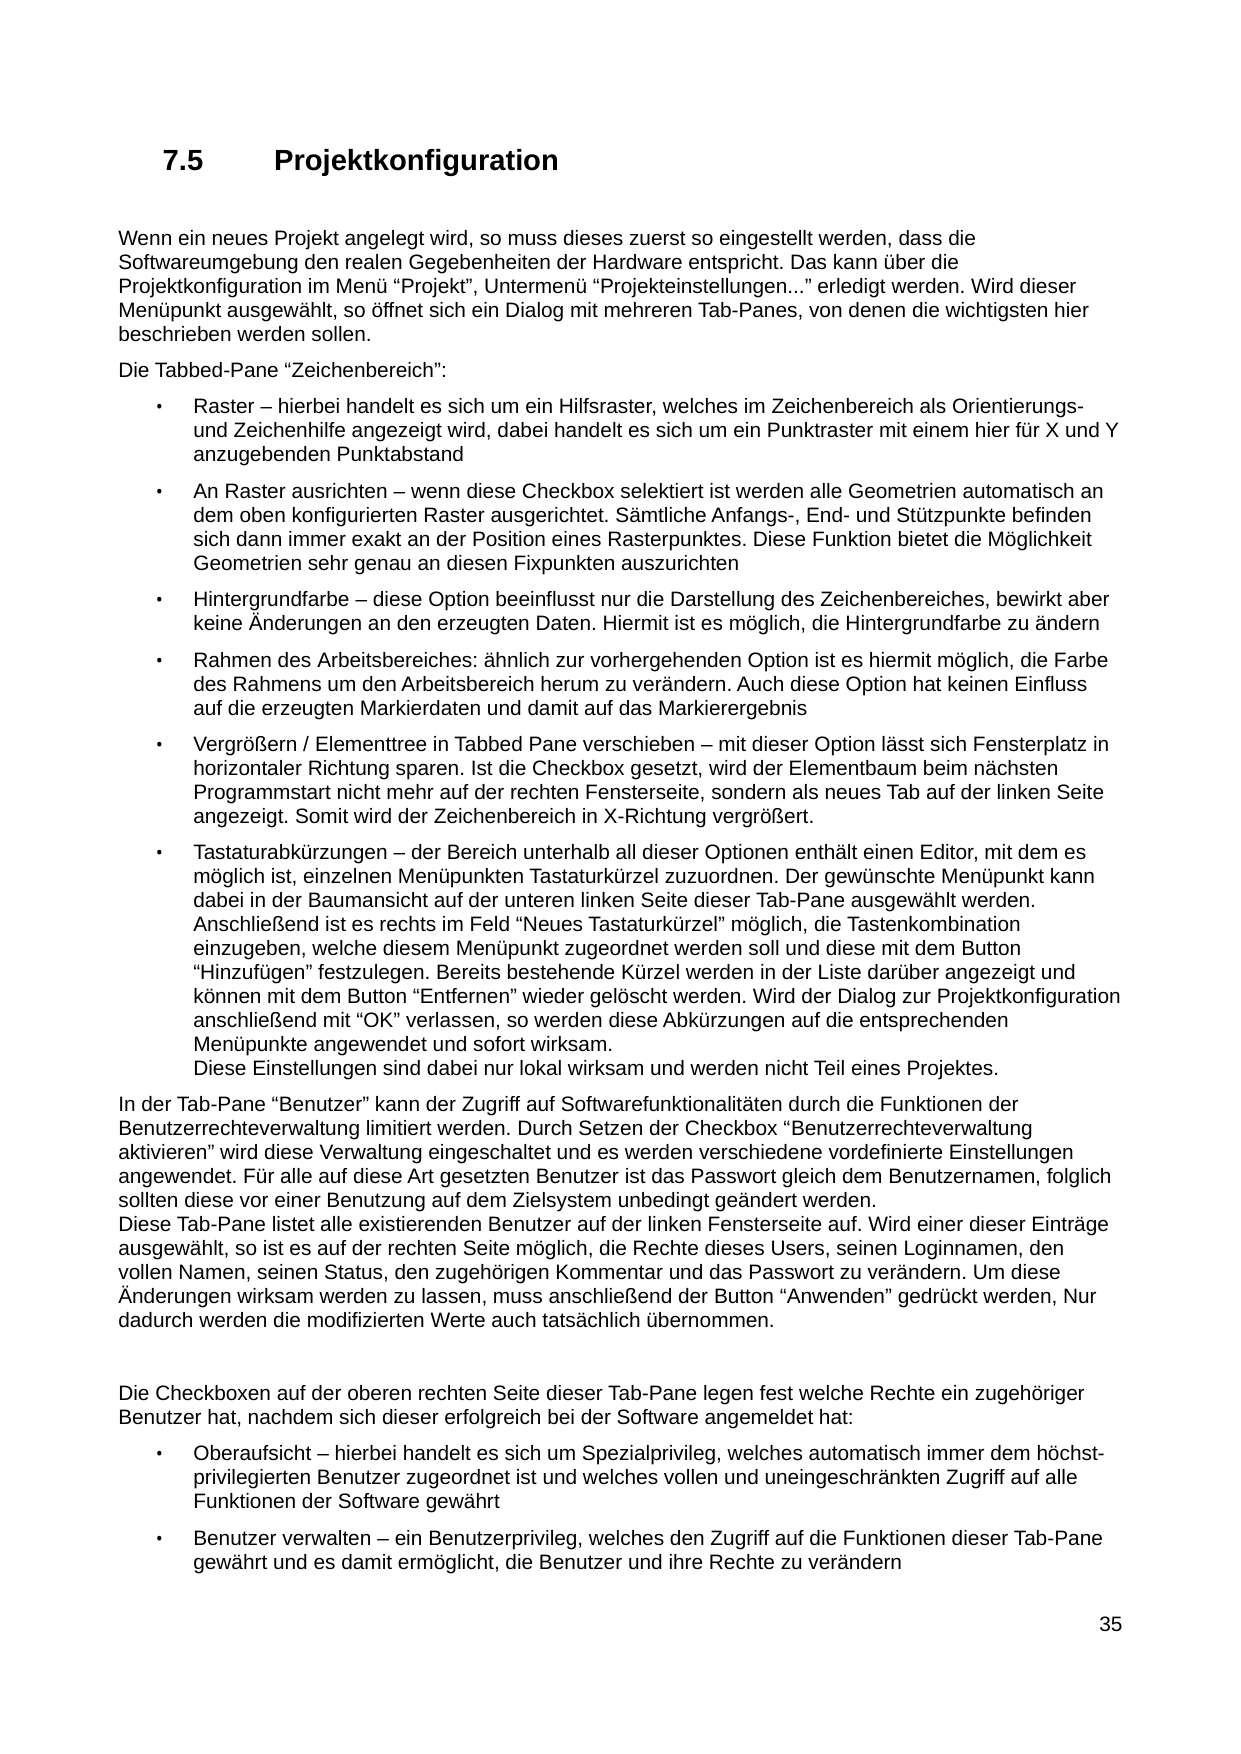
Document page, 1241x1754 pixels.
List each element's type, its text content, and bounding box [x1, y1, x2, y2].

text Wenn ein neues Projekt angelegt wird, so muss dieses zuerst so eingestellt werden, dass die Softwareumgebung den realen Gegebenheiten der Hardware entspricht. Das kann über die Projektkonfiguration im Menü “Projekt”, Untermenü “Projekteinstellungen...” erledigt werden. Wird dieser Menüpunkt ausgewählt, so öffnet sich ein Dialog mit mehreren Tab-Panes, von denen die wichtigsten hier beschrieben werden sollen. [118, 226, 1122, 345]
text Die Checkboxen auf der oberen rechten Seite dieser Tab-Pane legen fest welche Rechte ein zugehöriger Benutzer hat, nachdem sich dieser erfolgreich bei der Software angemeldet hat: [118, 1381, 1122, 1429]
text In der Tab-Pane “Benutzer” kann der Zugriff auf Softwarefunktionalitäten durch die Funktionen der Benutzerrechteverwaltung limitiert werden. Durch Setzen der Checkbox “Benutzerrechteverwaltung aktivieren” wird diese Verwaltung eingeschaltet und es werden verschiedene vordefinierte Einstellungen angewendet. Für alle auf diese Art gesetzten Benutzer ist das Passwort gleich dem Benutzernamen, folglich sollten diese vor einer Benutzung auf dem Zielsystem unbedingt geändert werden. Diese Tab-Pane listet alle existierenden Benutzer auf der linken Fensterseite auf. Wird einer dieser Einträge ausgewählt, so ist es auf der rechten Seite möglich, die Rechte dieses Users, seinen Loginnamen, den vollen Namen, seinen Status, den zugehörigen Kommentar und das Passwort zu verändern. Um diese Änderungen wirksam werden zu lassen, muss anschließend der Button “Anwenden” gedrückt werden, Nur dadurch werden die modifizierten Werte auch tatsächlich übernommen. [118, 1092, 1122, 1332]
text Die Tabbed-Pane “Zeichenbereich”: [118, 358, 1122, 382]
list An Raster ausrichten – wenn diese Checkbox selektiert ist werden alle Geometrien automatisch an dem oben konfigurierten Raster ausgerichtet. Sämtliche Anfangs-, End- und Stützpunkte befinden sich dann immer exakt an der Position eines Rasterpunktes. Diese Funktion bietet die Möglichkeit Geometrien sehr genau an diesen Fixpunkten auszurichten [156, 479, 1122, 574]
list Oberaufsicht – hierbei handelt es sich um Spezialprivileg, welches automatisch immer dem höchst-privilegierten Benutzer zugeordnet ist und welches vollen und uneingeschränkten Zugriff auf alle Funktionen der Software gewährt [156, 1441, 1122, 1513]
list Vergrößern / Elementtree in Tabbed Pane verschieben – mit dieser Option lässt sich Fensterplatz in horizontaler Richtung sparen. Ist die Checkbox gesetzt, wird der Elementbaum beim nächsten Programmstart nicht mehr auf der rechten Fensterseite, sondern als neues Tab auf der linken Seite angezeigt. Somit wird der Zeichenbereich in X-Richtung vergrößert. [156, 732, 1122, 828]
list Tastaturabkürzungen – der Bereich unterhalb all dieser Optionen enthält einen Editor, mit dem es möglich ist, einzelnen Menüpunkten Tastaturkürzel zuzuordnen. Der gewünschte Menüpunkt kann dabei in der Baumansicht auf der unteren linken Seite dieser Tab-Pane ausgewählt werden. Anschließend ist es rechts im Feld “Neues Tastaturkürzel” möglich, die Tastenkombination einzugeben, welche diesem Menüpunkt zugeordnet werden soll und diese mit dem Button “Hinzufügen” festzulegen. Bereits bestehende Kürzel werden in der Liste darüber angezeigt und können mit dem Button “Entfernen” wieder gelöscht werden. Wird der Dialog zur Projektkonfiguration anschließend mit “OK” verlassen, so werden diese Abkürzungen auf die entsprechenden Menüpunkte angewendet und sofort wirksam. Diese Einstellungen sind dabei nur lokal wirksam und werden nicht Teil eines Projektes. [156, 840, 1122, 1080]
list Rahmen des Arbeitsbereiches: ähnlich zur vorhergehenden Option ist es hiermit möglich, die Farbe des Rahmens um den Arbeitsbereich herum zu verändern. Auch diese Option hat keinen Einfluss auf die erzeugten Markierdaten und damit auf das Markierergebnis [156, 647, 1122, 719]
list Benutzer verwalten – ein Benutzerprivileg, welches den Zugriff auf die Funktionen dieser Tab-Pane gewährt und es damit ermöglicht, die Benutzer und ihre Rechte zu verändern [156, 1526, 1122, 1573]
list Hintergrundfarbe – diese Option beeinflusst nur die Darstellung des Zeichenbereiches, bewirkt aber keine Änderungen an den erzeugten Daten. Hiermit ist es möglich, die Hintergrundfarbe zu ändern [156, 587, 1122, 635]
subtitle Projektkonfiguration [162, 143, 1122, 177]
list Raster – hierbei handelt es sich um ein Hilfsraster, welches im Zeichenbereich als Orientierungs- und Zeichenhilfe angezeigt wird, dabei handelt es sich um ein Punktraster mit einem hier für X und Y anzugebenden Punktabstand [156, 394, 1122, 466]
